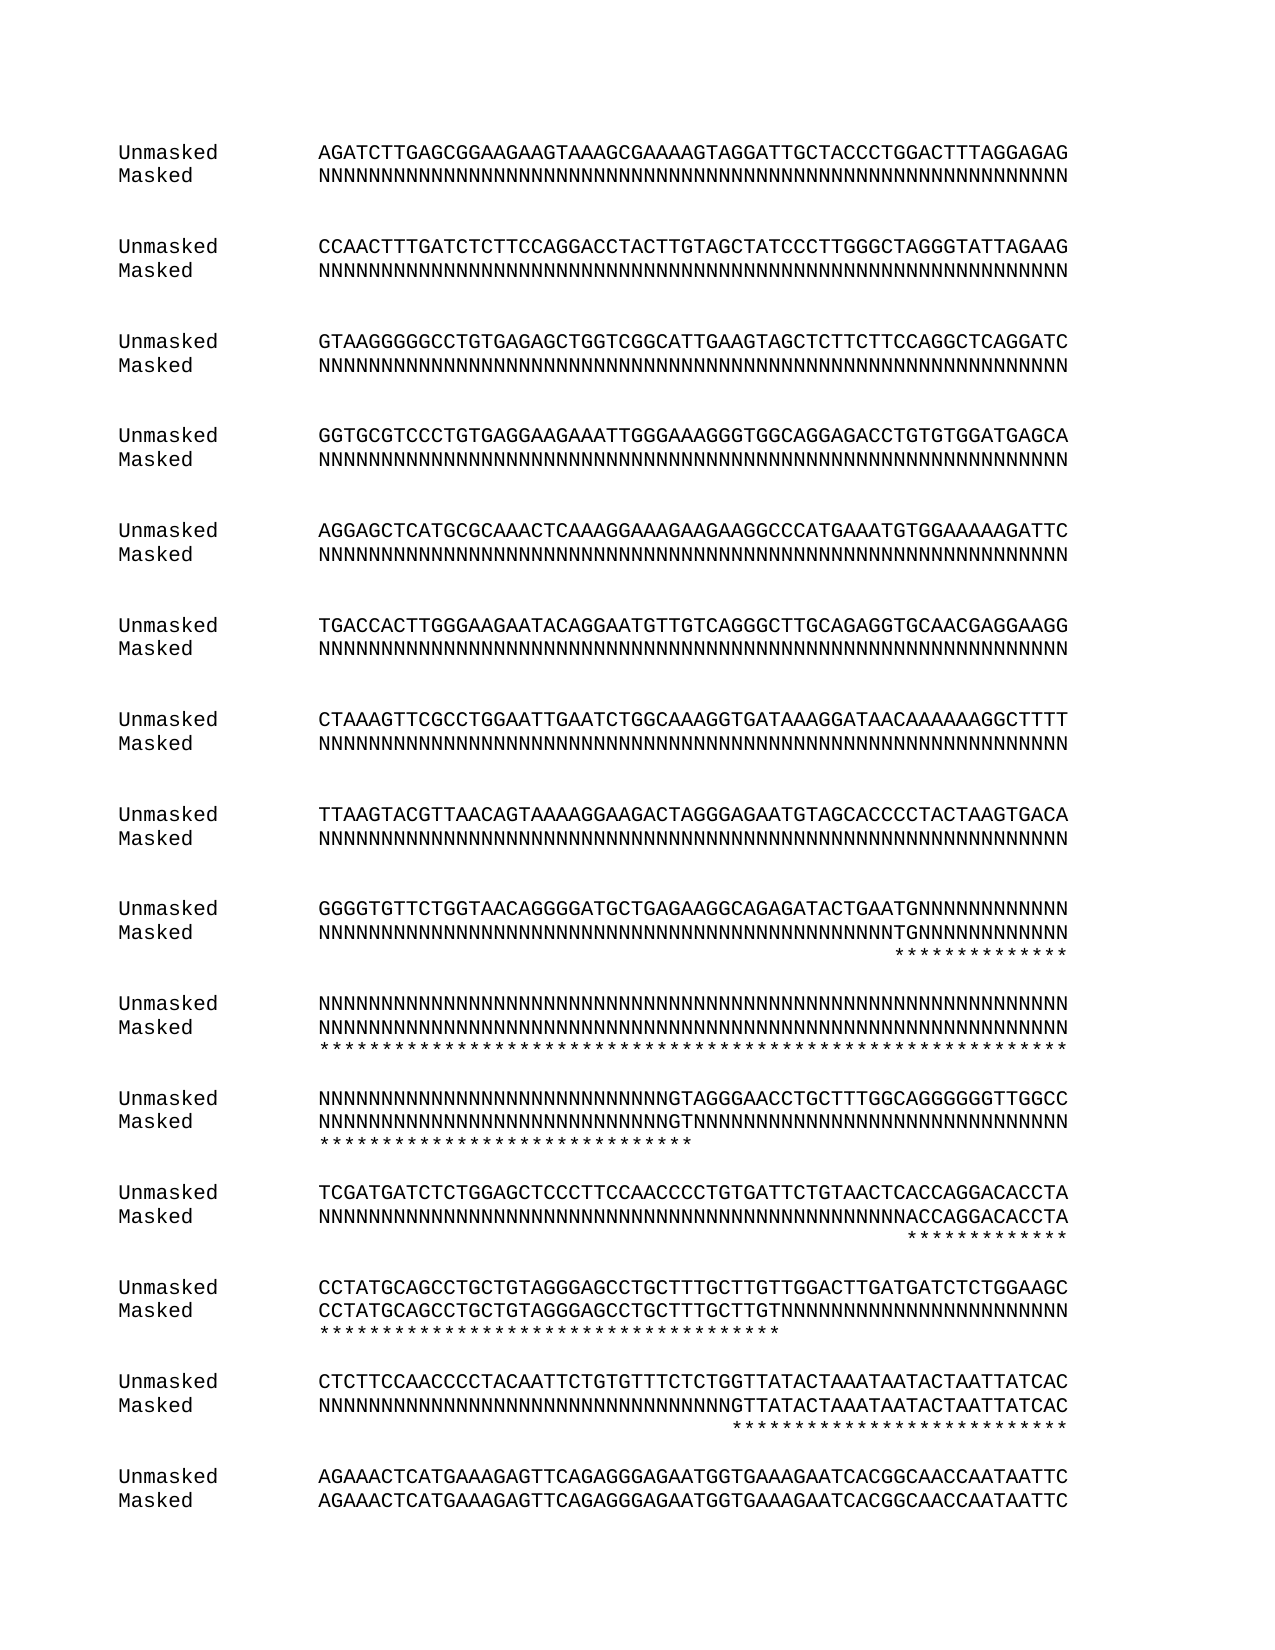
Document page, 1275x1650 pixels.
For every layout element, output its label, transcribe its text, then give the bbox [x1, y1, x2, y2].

text Unmasked TCGATGATCTCTGGAGCTCCCTTCCAACCCCTGTGATTCTGTAACTCACCAGGACACCTA [118, 1182, 1157, 1206]
text *************************** [118, 1419, 1157, 1442]
text Masked NNNNNNNNNNNNNNNNNNNNNNNNNNNNNNNNNNNNNNNNNNNNNNNNNNNNNNNNNNNN [118, 165, 1157, 189]
text Unmasked CTCTTCCAACCCCTACAATTCTGTGTTTCTCTGGTTATACTAAATAATACTAATTATCAC [118, 1371, 1157, 1395]
text Masked NNNNNNNNNNNNNNNNNNNNNNNNNNNNNNNNNNNNNNNNNNNNNNNNNNNNNNNNNNNN [118, 354, 1157, 378]
text Masked AGAAACTCATGAAAGAGTTCAGAGGGAGAATGGTGAAAGAATCACGGCAACCAATAATTC [118, 1489, 1157, 1513]
text Masked NNNNNNNNNNNNNNNNNNNNNNNNNNNNNNNNNGTTATACTAAATAATACTAATTATCAC [118, 1395, 1157, 1419]
text Unmasked TTAAGTACGTTAACAGTAAAAGGAAGACTAGGGAGAATGTAGCACCCCTACTAAGTGACA [118, 804, 1157, 827]
text Masked NNNNNNNNNNNNNNNNNNNNNNNNNNNNNNNNNNNNNNNNNNNNNNNNNNNNNNNNNNNN [118, 449, 1157, 473]
text Masked CCTATGCAGCCTGCTGTAGGGAGCCTGCTTTGCTTGTNNNNNNNNNNNNNNNNNNNNNNN [118, 1300, 1157, 1324]
text Masked NNNNNNNNNNNNNNNNNNNNNNNNNNNNGTNNNNNNNNNNNNNNNNNNNNNNNNNNNNNN [118, 1111, 1157, 1135]
text Masked NNNNNNNNNNNNNNNNNNNNNNNNNNNNNNNNNNNNNNNNNNNNNNNNNNNNNNNNNNNN [118, 827, 1157, 851]
text Unmasked AGAAACTCATGAAAGAGTTCAGAGGGAGAATGGTGAAAGAATCACGGCAACCAATAATTC [118, 1466, 1157, 1489]
text Unmasked NNNNNNNNNNNNNNNNNNNNNNNNNNNNGTAGGGAACCTGCTTTGGCAGGGGGGTTGGCC [118, 1088, 1157, 1111]
text Unmasked GGTGCGTCCCTGTGAGGAAGAAATTGGGAAAGGGTGGCAGGAGACCTGTGTGGATGAGCA [118, 426, 1157, 449]
text Masked NNNNNNNNNNNNNNNNNNNNNNNNNNNNNNNNNNNNNNNNNNNNNNNACCAGGACACCTA [118, 1206, 1157, 1229]
text ************** [118, 946, 1157, 969]
text Masked NNNNNNNNNNNNNNNNNNNNNNNNNNNNNNNNNNNNNNNNNNNNNNTGNNNNNNNNNNNN [118, 922, 1157, 946]
text Unmasked NNNNNNNNNNNNNNNNNNNNNNNNNNNNNNNNNNNNNNNNNNNNNNNNNNNNNNNNNNNN [118, 993, 1157, 1017]
text Unmasked AGATCTTGAGCGGAAGAAGTAAAGCGAAAAGTAGGATTGCTACCCTGGACTTTAGGAGAG [118, 142, 1157, 165]
text Unmasked AGGAGCTCATGCGCAAACTCAAAGGAAAGAAGAAGGCCCATGAAATGTGGAAAAAGATTC [118, 520, 1157, 544]
text Masked NNNNNNNNNNNNNNNNNNNNNNNNNNNNNNNNNNNNNNNNNNNNNNNNNNNNNNNNNNNN [118, 544, 1157, 567]
text Masked NNNNNNNNNNNNNNNNNNNNNNNNNNNNNNNNNNNNNNNNNNNNNNNNNNNNNNNNNNNN [118, 638, 1157, 662]
text Unmasked GGGGTGTTCTGGTAACAGGGGATGCTGAGAAGGCAGAGATACTGAATGNNNNNNNNNNNN [118, 898, 1157, 922]
text ************************************************************ [118, 1040, 1157, 1064]
text ************************************* [118, 1324, 1157, 1348]
text Masked NNNNNNNNNNNNNNNNNNNNNNNNNNNNNNNNNNNNNNNNNNNNNNNNNNNNNNNNNNNN [118, 1017, 1157, 1040]
text Masked NNNNNNNNNNNNNNNNNNNNNNNNNNNNNNNNNNNNNNNNNNNNNNNNNNNNNNNNNNNN [118, 733, 1157, 757]
text Unmasked GTAAGGGGGCCTGTGAGAGCTGGTCGGCATTGAAGTAGCTCTTCTTCCAGGCTCAGGATC [118, 331, 1157, 354]
text Unmasked TGACCACTTGGGAAGAATACAGGAATGTTGTCAGGGCTTGCAGAGGTGCAACGAGGAAGG [118, 615, 1157, 638]
text Unmasked CTAAAGTTCGCCTGGAATTGAATCTGGCAAAGGTGATAAAGGATAACAAAAAAGGCTTTT [118, 709, 1157, 733]
text Unmasked CCAACTTTGATCTCTTCCAGGACCTACTTGTAGCTATCCCTTGGGCTAGGGTATTAGAAG [118, 236, 1157, 260]
text ****************************** [118, 1135, 1157, 1158]
text Masked NNNNNNNNNNNNNNNNNNNNNNNNNNNNNNNNNNNNNNNNNNNNNNNNNNNNNNNNNNNN [118, 260, 1157, 284]
text Unmasked CCTATGCAGCCTGCTGTAGGGAGCCTGCTTTGCTTGTTGGACTTGATGATCTCTGGAAGC [118, 1277, 1157, 1300]
text ************* [118, 1229, 1157, 1253]
